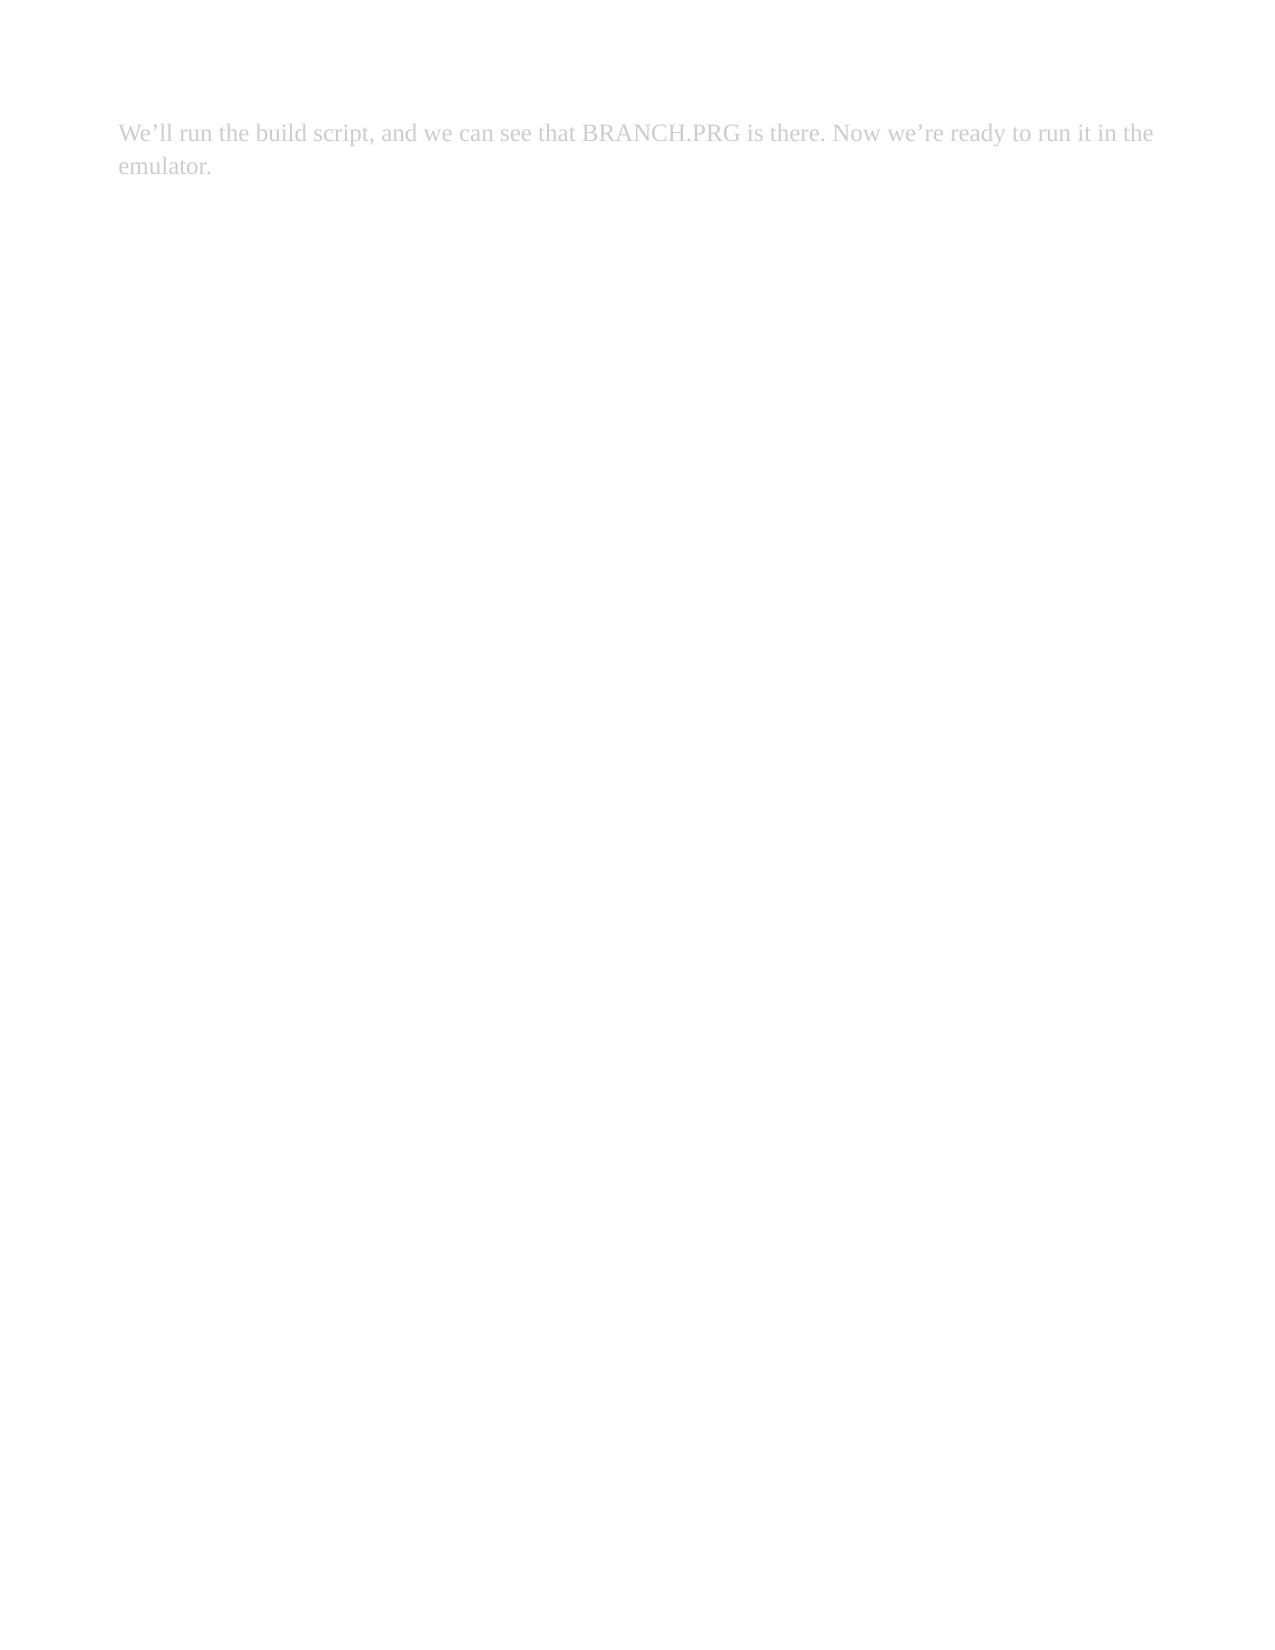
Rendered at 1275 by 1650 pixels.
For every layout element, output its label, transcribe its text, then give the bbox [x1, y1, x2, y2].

text We’ll run the build script, and we can see that BRANCH.PRG is there. Now we’re ready to run it in the emulator. [118, 118, 1157, 180]
